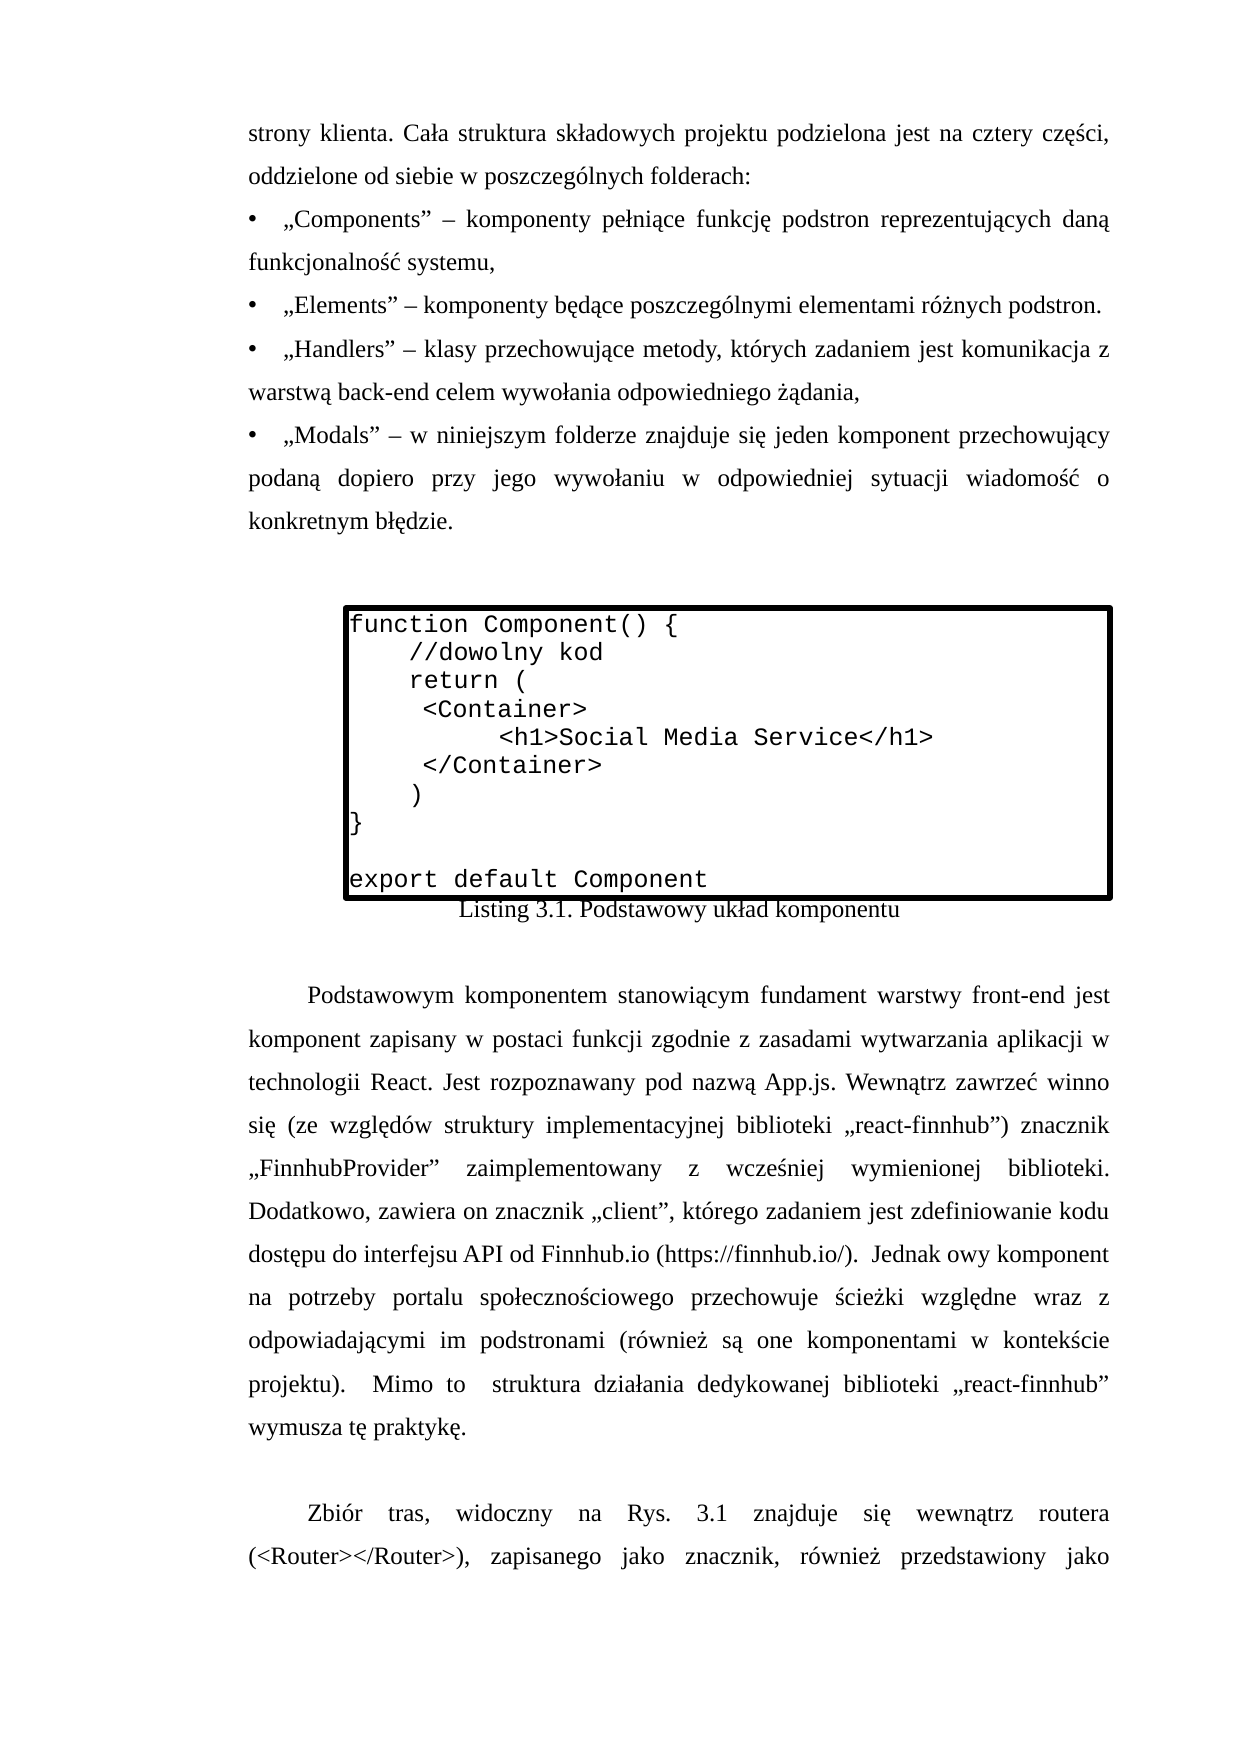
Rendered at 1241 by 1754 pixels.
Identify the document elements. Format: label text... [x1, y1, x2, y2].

text Listing 3.1. Podstawowy układ komponentu [248, 894, 1110, 923]
text Podstawowym komponentem stanowiącym fundament warstwy front-end jest komponent zapisany w postaci funkcji zgodnie z zasadami wytwarzania aplikacji w technologii React. Jest rozpoznawany pod nazwą App.js. Wewnątrz zawrzeć winno się (ze względów struktury implementacyjnej biblioteki „react-finnhub”) znacznik „FinnhubProvider” zaimplementowany z wcześniej wymienionej biblioteki. Dodatkowo, zawiera on znacznik „client”, którego zadaniem jest zdefiniowanie kodu dostępu do interfejsu API od Finnhub.io (https://finnhub.io/). Jednak owy komponent na potrzeby portalu społecznościowego przechowuje ścieżki względne wraz z odpowiadającymi im podstronami (również są one komponentami w kontekście projektu). Mimo to struktura działania dedykowanej biblioteki „react-finnhub” wymusza tę praktykę. [248, 981, 1110, 1441]
text Zbiór tras, widoczny na Rys. 3.1 znajduje się wewnątrz routera (<Router></Router>), zapisanego jako znacznik, również przedstawiony jako [248, 1498, 1110, 1570]
text strony klienta. Cała struktura składowych projektu podzielona jest na cztery części, oddzielone od siebie w poszczególnych folderach: [248, 118, 1110, 190]
list „Modals” – w niniejszym folderze znajduje się jeden komponent przechowujący podaną dopiero przy jego wywołaniu w odpowiedniej sytuacji wiadomość o konkretnym błędzie. [248, 420, 1110, 535]
list „Handlers” – klasy przechowujące metody, których zadaniem jest komunikacja z warstwą back-end celem wywołania odpowiedniego żądania, [248, 334, 1110, 406]
list „Elements” – komponenty będące poszczególnymi elementami różnych podstron. [248, 291, 1110, 319]
list „Components” – komponenty pełniące funkcję podstron reprezentujących daną funkcjonalność systemu, [248, 204, 1110, 276]
